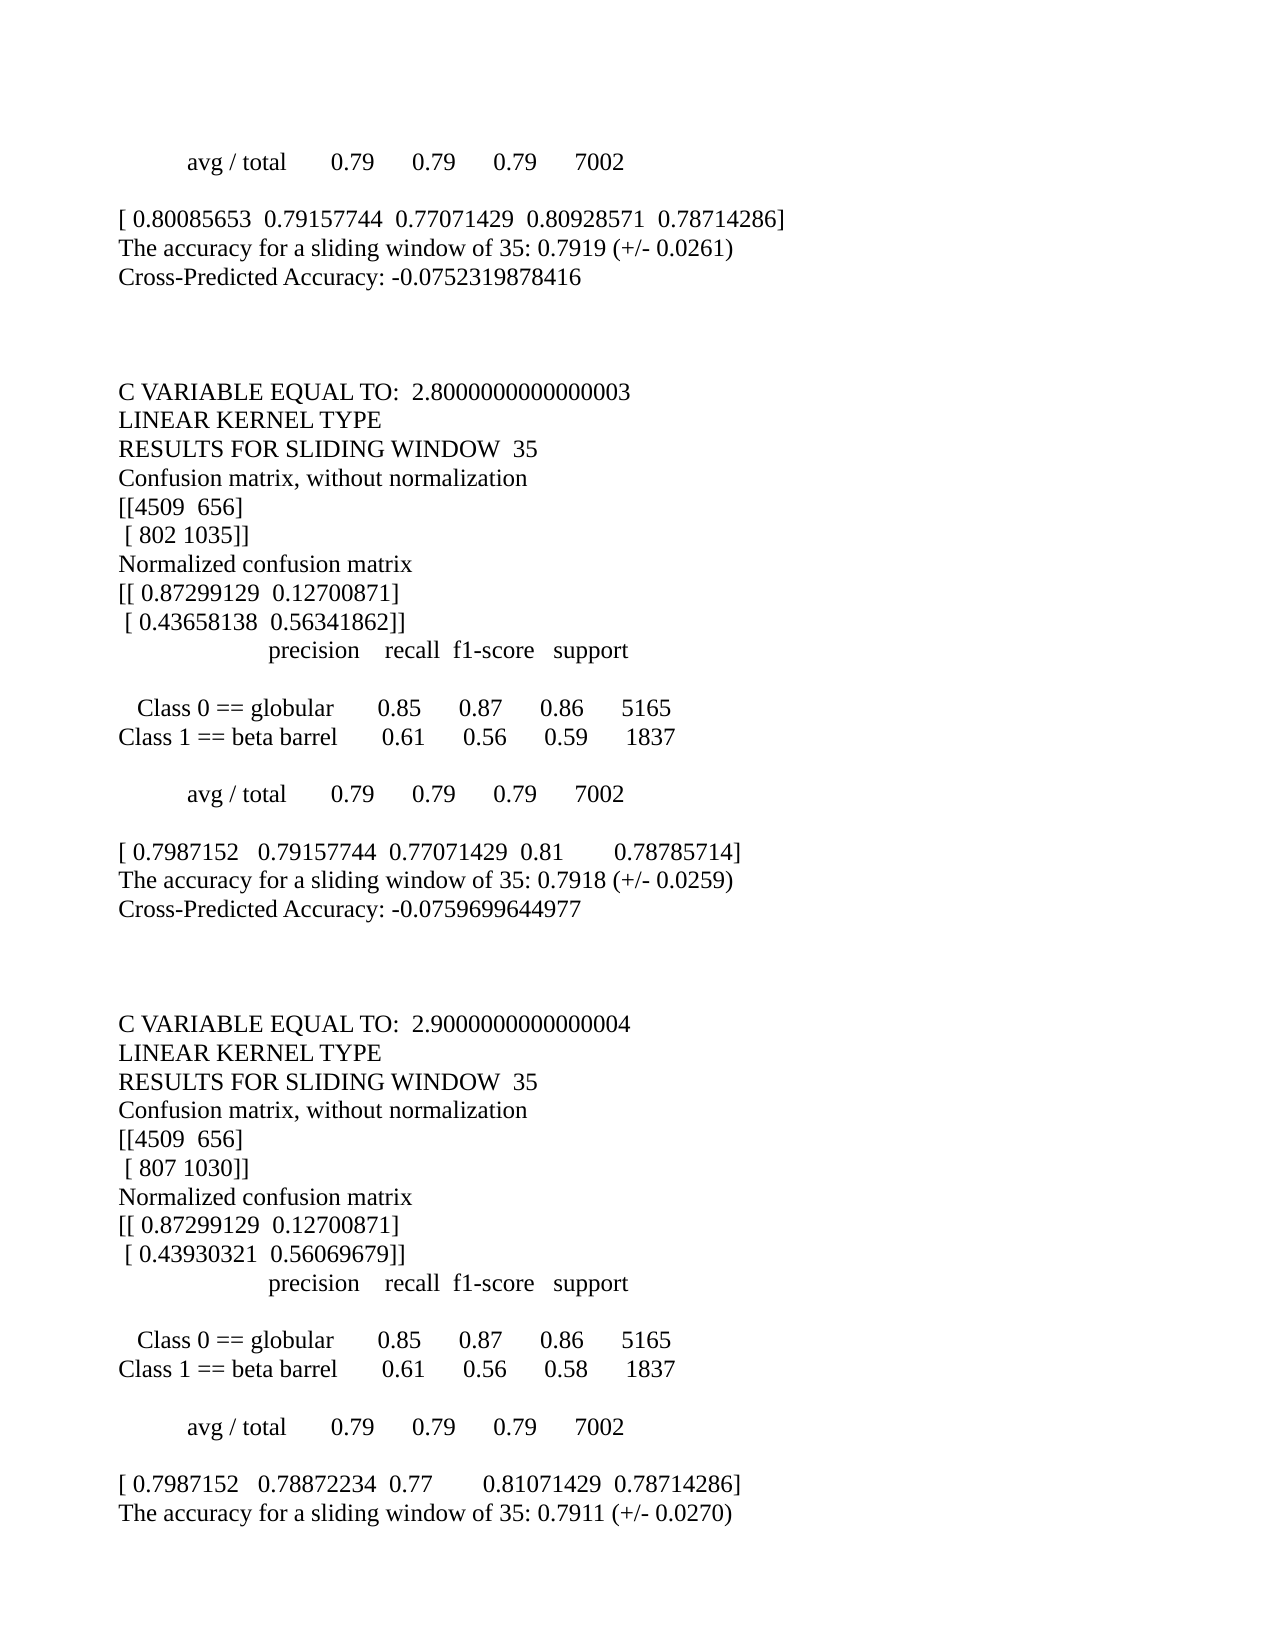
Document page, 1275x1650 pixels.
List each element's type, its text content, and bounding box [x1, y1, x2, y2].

text Class 1 == beta barrel 0.61 0.56 0.59 1837 [118, 722, 1157, 751]
text Confusion matrix, without normalization [118, 463, 1157, 492]
text Confusion matrix, without normalization [118, 1096, 1157, 1124]
text C VARIABLE EQUAL TO: 2.9000000000000004 [118, 1009, 1157, 1038]
text [ 0.43930321 0.56069679]] [118, 1239, 1157, 1268]
text [ 802 1035]] [118, 521, 1157, 549]
text [ 0.43658138 0.56341862]] [118, 607, 1157, 636]
text RESULTS FOR SLIDING WINDOW 35 [118, 1067, 1157, 1096]
text [ 0.7987152 0.78872234 0.77 0.81071429 0.78714286] [118, 1469, 1157, 1498]
text [[4509 656] [118, 1124, 1157, 1153]
text [[4509 656] [118, 492, 1157, 521]
text [[ 0.87299129 0.12700871] [118, 1211, 1157, 1239]
text [ 807 1030]] [118, 1153, 1157, 1182]
text The accuracy for a sliding window of 35: 0.7918 (+/- 0.0259) [118, 866, 1157, 894]
text avg / total 0.79 0.79 0.79 7002 [118, 147, 1157, 176]
text RESULTS FOR SLIDING WINDOW 35 [118, 434, 1157, 463]
text Normalized confusion matrix [118, 549, 1157, 578]
text Class 0 == globular 0.85 0.87 0.86 5165 [118, 693, 1157, 722]
text C VARIABLE EQUAL TO: 2.8000000000000003 [118, 377, 1157, 406]
text avg / total 0.79 0.79 0.79 7002 [118, 1412, 1157, 1441]
text Cross-Predicted Accuracy: -0.0759699644977 [118, 894, 1157, 923]
text Cross-Predicted Accuracy: -0.0752319878416 [118, 262, 1157, 291]
text LINEAR KERNEL TYPE [118, 1038, 1157, 1067]
text [ 0.7987152 0.79157744 0.77071429 0.81 0.78785714] [118, 837, 1157, 866]
text precision recall f1-score support [118, 636, 1157, 664]
text LINEAR KERNEL TYPE [118, 406, 1157, 434]
text Class 0 == globular 0.85 0.87 0.86 5165 [118, 1326, 1157, 1354]
text Class 1 == beta barrel 0.61 0.56 0.58 1837 [118, 1354, 1157, 1383]
text The accuracy for a sliding window of 35: 0.7911 (+/- 0.0270) [118, 1498, 1157, 1527]
text The accuracy for a sliding window of 35: 0.7919 (+/- 0.0261) [118, 233, 1157, 262]
text Normalized confusion matrix [118, 1182, 1157, 1211]
text avg / total 0.79 0.79 0.79 7002 [118, 779, 1157, 808]
text [[ 0.87299129 0.12700871] [118, 578, 1157, 607]
text precision recall f1-score support [118, 1268, 1157, 1297]
text [ 0.80085653 0.79157744 0.77071429 0.80928571 0.78714286] [118, 204, 1157, 233]
